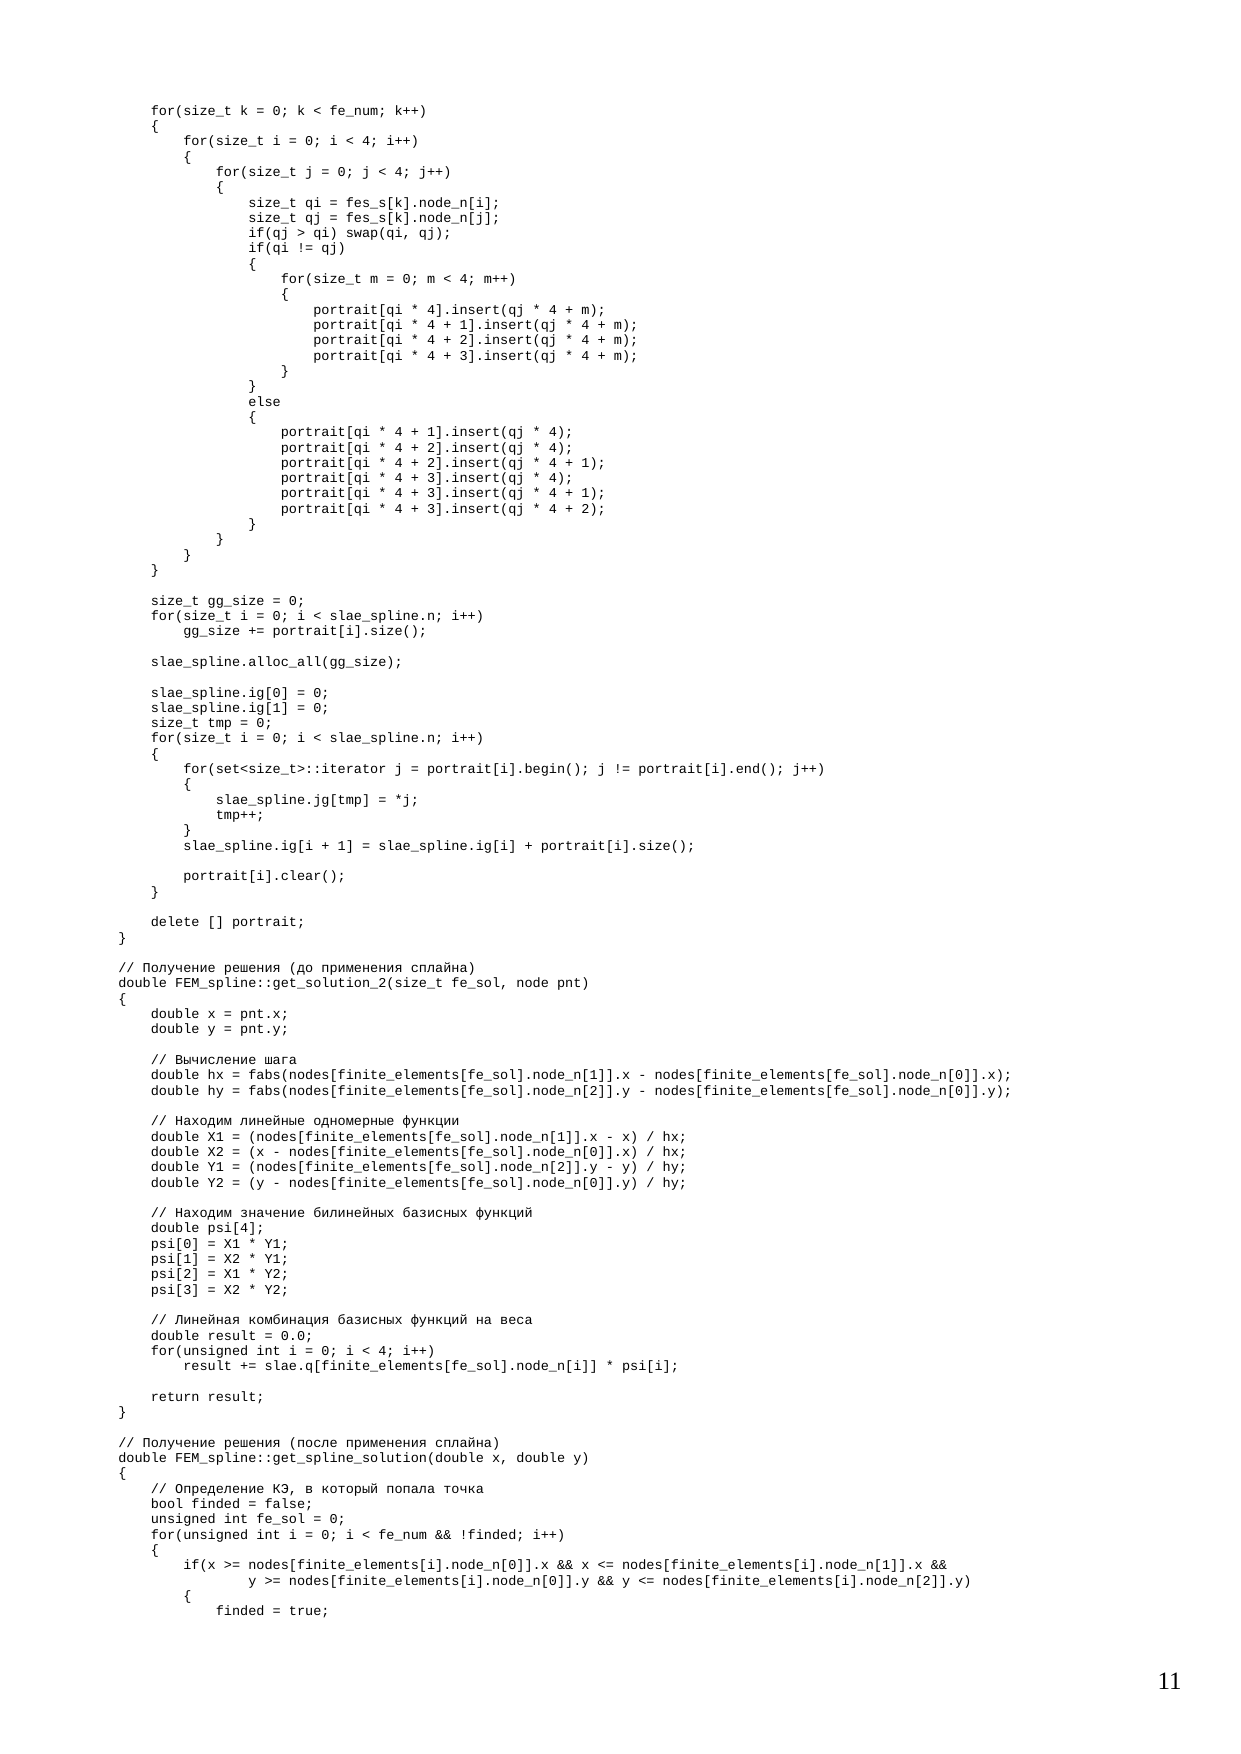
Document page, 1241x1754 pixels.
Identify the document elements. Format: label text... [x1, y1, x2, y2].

text bool finded = false; [118, 1497, 1181, 1513]
text } [118, 823, 1181, 839]
text double result = 0.0; [118, 1329, 1181, 1344]
text } [118, 931, 1181, 946]
text } [118, 563, 1181, 578]
text y >= nodes[finite_elements[i].node_n[0]].y && y <= nodes[finite_elements[i].node_n[2]].y) [118, 1574, 1181, 1589]
text } [118, 548, 1181, 563]
text else [118, 395, 1181, 410]
text if(qj > qi) swap(qi, qj); [118, 226, 1181, 242]
text // Определение КЭ, в который попала точка [118, 1482, 1181, 1497]
text slae_spline.jg[tmp] = *j; [118, 793, 1181, 808]
text slae_spline.ig[i + 1] = slae_spline.ig[i] + portrait[i].size(); [118, 839, 1181, 854]
text double Y1 = (nodes[finite_elements[fe_sol].node_n[2]].y - y) / hy; [118, 1160, 1181, 1176]
text portrait[qi * 4 + 3].insert(qj * 4 + 2); [118, 502, 1181, 517]
text double X2 = (x - nodes[finite_elements[fe_sol].node_n[0]].x) / hx; [118, 1145, 1181, 1160]
text double FEM_spline::get_spline_solution(double x, double y) [118, 1451, 1181, 1467]
text portrait[qi * 4 + 2].insert(qj * 4 + 1); [118, 456, 1181, 471]
text { [118, 1589, 1181, 1604]
text { [118, 410, 1181, 425]
text portrait[i].clear(); [118, 869, 1181, 885]
text if(qi != qj) [118, 242, 1181, 257]
text portrait[qi * 4 + 1].insert(qj * 4 + m); [118, 318, 1181, 333]
text { [118, 150, 1181, 165]
text double hy = fabs(nodes[finite_elements[fe_sol].node_n[2]].y - nodes[finite_elements[fe_sol].node_n[0]].y); [118, 1084, 1181, 1099]
text portrait[qi * 4].insert(qj * 4 + m); [118, 303, 1181, 318]
text size_t qj = fes_s[k].node_n[j]; [118, 211, 1181, 226]
text for(unsigned int i = 0; i < 4; i++) [118, 1344, 1181, 1359]
text for(size_t j = 0; j < 4; j++) [118, 165, 1181, 180]
text // Получение решения (после применения сплайна) [118, 1436, 1181, 1451]
text finded = true; [118, 1604, 1181, 1620]
text for(unsigned int i = 0; i < fe_num && !finded; i++) [118, 1528, 1181, 1543]
text psi[1] = X2 * Y1; [118, 1252, 1181, 1268]
text double psi[4]; [118, 1222, 1181, 1237]
text // Получение решения (до применения сплайна) [118, 961, 1181, 977]
text portrait[qi * 4 + 2].insert(qj * 4); [118, 441, 1181, 456]
text for(size_t k = 0; k < fe_num; k++) [118, 104, 1181, 119]
text slae_spline.ig[0] = 0; [118, 686, 1181, 701]
text { [118, 1543, 1181, 1558]
text { [118, 119, 1181, 134]
text return result; [118, 1390, 1181, 1405]
text delete [] portrait; [118, 915, 1181, 931]
text double y = pnt.y; [118, 1023, 1181, 1038]
text double x = pnt.x; [118, 1007, 1181, 1023]
text { [118, 1467, 1181, 1482]
text } [118, 517, 1181, 533]
text for(size_t i = 0; i < slae_spline.n; i++) [118, 732, 1181, 747]
text result += slae.q[finite_elements[fe_sol].node_n[i]] * psi[i]; [118, 1359, 1181, 1375]
text { [118, 288, 1181, 303]
text psi[3] = X2 * Y2; [118, 1283, 1181, 1298]
text portrait[qi * 4 + 3].insert(qj * 4 + m); [118, 349, 1181, 364]
text for(size_t i = 0; i < slae_spline.n; i++) [118, 609, 1181, 624]
text // Находим линейные одномерные функции [118, 1114, 1181, 1130]
text portrait[qi * 4 + 2].insert(qj * 4 + m); [118, 333, 1181, 349]
text } [118, 1405, 1181, 1421]
text // Вычисление шага [118, 1053, 1181, 1068]
text { [118, 180, 1181, 196]
text { [118, 747, 1181, 762]
text size_t qi = fes_s[k].node_n[i]; [118, 196, 1181, 211]
text size_t gg_size = 0; [118, 594, 1181, 609]
text tmp++; [118, 808, 1181, 823]
text for(size_t i = 0; i < 4; i++) [118, 134, 1181, 150]
text } [118, 364, 1181, 379]
text double X1 = (nodes[finite_elements[fe_sol].node_n[1]].x - x) / hx; [118, 1130, 1181, 1145]
text double hx = fabs(nodes[finite_elements[fe_sol].node_n[1]].x - nodes[finite_elements[fe_sol].node_n[0]].x); [118, 1068, 1181, 1084]
text psi[0] = X1 * Y1; [118, 1237, 1181, 1252]
text slae_spline.ig[1] = 0; [118, 701, 1181, 716]
text } [118, 533, 1181, 548]
text portrait[qi * 4 + 3].insert(qj * 4); [118, 471, 1181, 487]
text } [118, 379, 1181, 395]
text double Y2 = (y - nodes[finite_elements[fe_sol].node_n[0]].y) / hy; [118, 1176, 1181, 1191]
text gg_size += portrait[i].size(); [118, 624, 1181, 640]
text slae_spline.alloc_all(gg_size); [118, 655, 1181, 670]
text for(size_t m = 0; m < 4; m++) [118, 272, 1181, 288]
text for(set<size_t>::iterator j = portrait[i].begin(); j != portrait[i].end(); j++) [118, 762, 1181, 778]
text } [118, 885, 1181, 900]
text double FEM_spline::get_solution_2(size_t fe_sol, node pnt) [118, 977, 1181, 992]
text { [118, 992, 1181, 1007]
text psi[2] = X1 * Y2; [118, 1268, 1181, 1283]
text { [118, 257, 1181, 272]
text // Линейная комбинация базисных функций на веса [118, 1313, 1181, 1329]
text size_t tmp = 0; [118, 716, 1181, 732]
text if(x >= nodes[finite_elements[i].node_n[0]].x && x <= nodes[finite_elements[i].node_n[1]].x && [118, 1558, 1181, 1574]
text // Находим значение билинейных базисных функций [118, 1206, 1181, 1222]
text portrait[qi * 4 + 3].insert(qj * 4 + 1); [118, 487, 1181, 502]
text portrait[qi * 4 + 1].insert(qj * 4); [118, 425, 1181, 441]
text { [118, 778, 1181, 793]
text unsigned int fe_sol = 0; [118, 1513, 1181, 1528]
